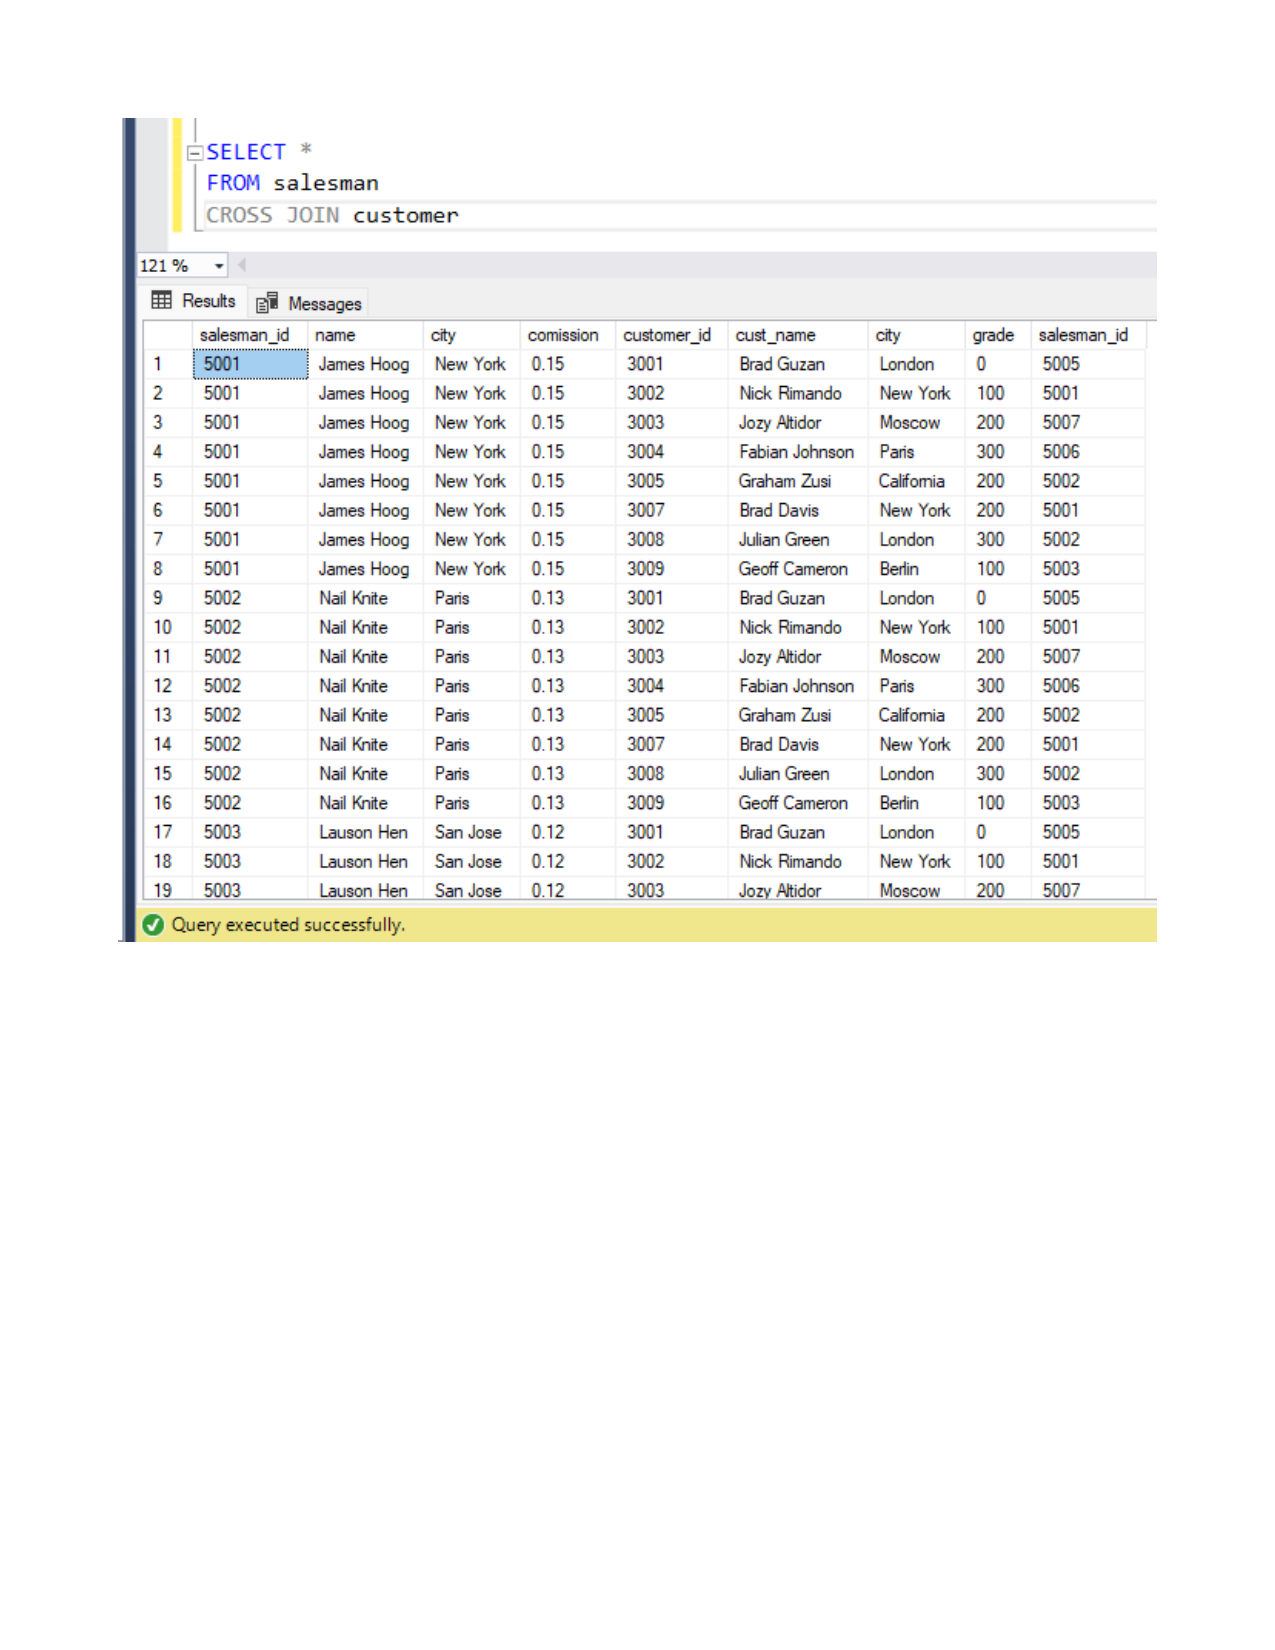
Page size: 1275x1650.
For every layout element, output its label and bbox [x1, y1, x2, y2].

picture [118, 118, 1157, 942]
